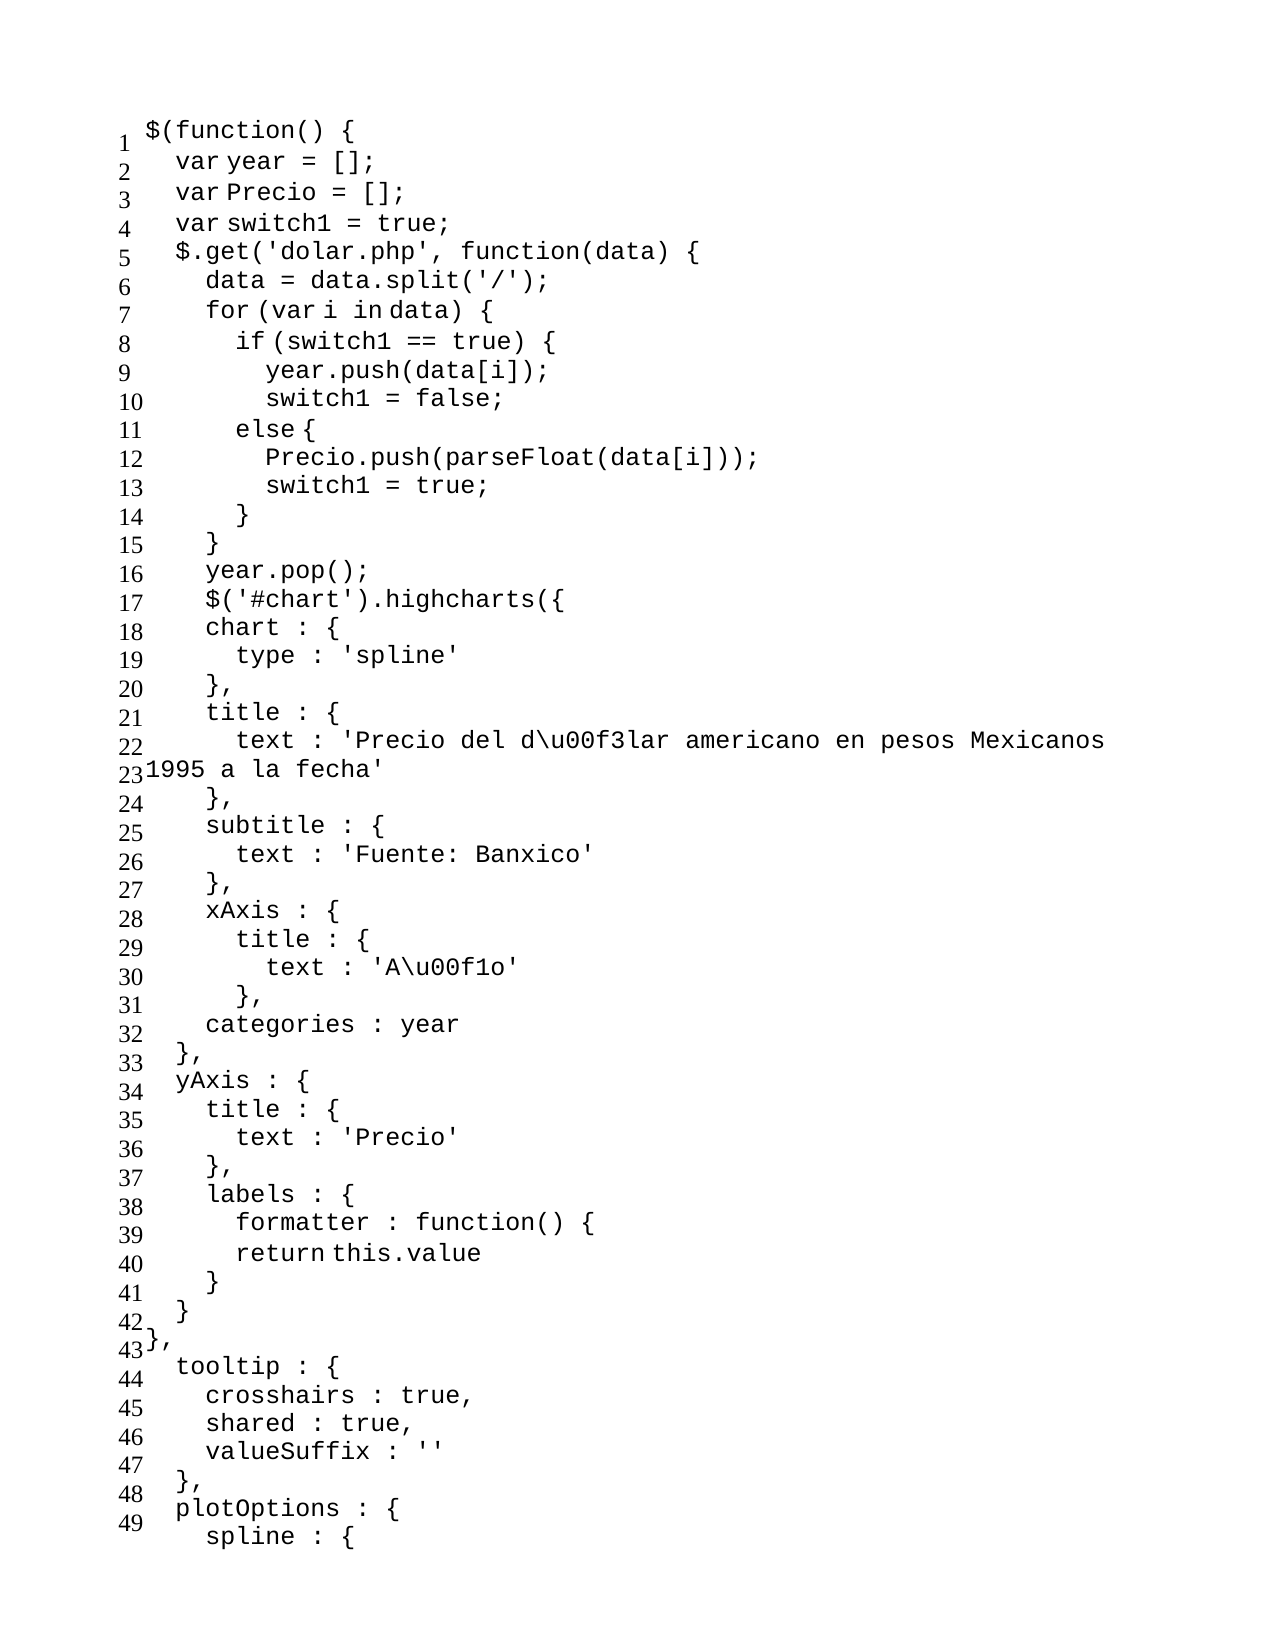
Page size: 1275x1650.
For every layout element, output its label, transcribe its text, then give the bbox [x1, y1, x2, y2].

table_header 1 2 3 4 5 6 7 8 9 10 11 12 13 14 15 16 17 18 19 20 21 22 23 24 25 26 27 28 29 30 31 32 33 34 35 36 37 38 39 40 41 42 43 44 45 46 47 48 49 50 51 52 53 54 55 56 57 58 59 60 61 62 63 [118, 118, 145, 1532]
table_header $(function() { var year = []; var Precio = []; var switch1 = true; $.get('dolar.php', function(data) { data = data.split('/'); for (var i in data) { if (switch1 == true) { year.push(data[i]); switch1 = false; else { Precio.push(parseFloat(data[i])); switch1 = true; } } year.pop(); $('#chart').highcharts({ chart : { type : 'spline' }, title : { text : 'Precio del d\u00f3lar americano en pesos Mexicanos 1995 a la fecha' }, subtitle : { text : 'Fuente: Banxico' }, xAxis : { title : { text : 'A\u00f1o' }, categories : year }, yAxis : { title : { text : 'Precio' }, labels : { formatter : function() { return this.value } } }, tooltip : { crosshairs : true, shared : true, valueSuffix : '' }, plotOptions : { spline : { marker : { radius : 4, lineColor : '#666666', lineWidth : 1 } } }, series : [{ name : 'Precio', data : Precio }] }); }); }); [145, 118, 1157, 1532]
